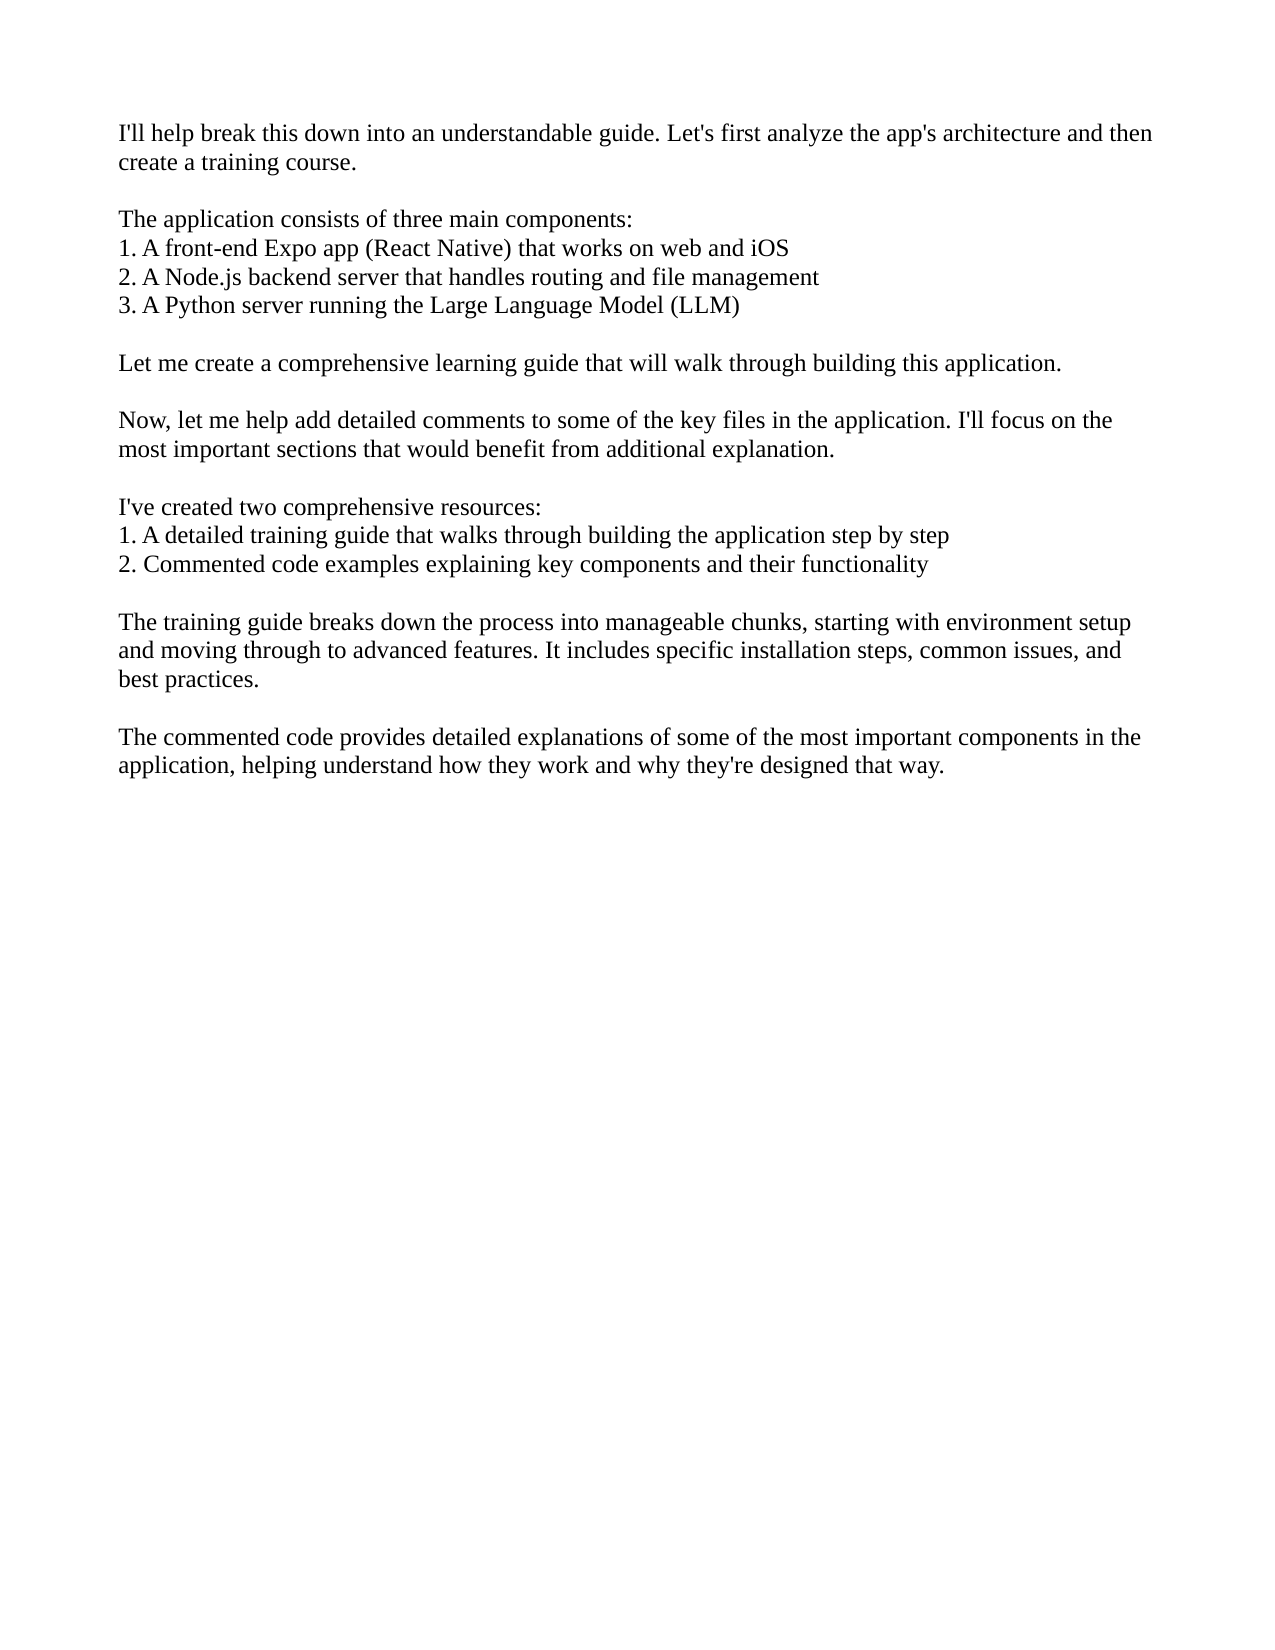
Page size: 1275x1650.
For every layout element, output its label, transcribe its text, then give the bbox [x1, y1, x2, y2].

text I'll help break this down into an understandable guide. Let's first analyze the app's architecture and then create a training course. [118, 118, 1157, 176]
text 2. Commented code examples explaining key components and their functionality [118, 549, 1157, 578]
text 1. A front-end Expo app (React Native) that works on web and iOS [118, 233, 1157, 262]
text Let me create a comprehensive learning guide that will walk through building this application. [118, 348, 1157, 377]
text The training guide breaks down the process into manageable chunks, starting with environment setup and moving through to advanced features. It includes specific installation steps, common issues, and best practices. [118, 607, 1157, 693]
text Now, let me help add detailed comments to some of the key files in the application. I'll focus on the most important sections that would benefit from additional explanation. [118, 406, 1157, 463]
text 3. A Python server running the Large Language Model (LLM) [118, 291, 1157, 319]
text The commented code provides detailed explanations of some of the most important components in the application, helping understand how they work and why they're designed that way. [118, 722, 1157, 779]
text 1. A detailed training guide that walks through building the application step by step [118, 521, 1157, 549]
text I've created two comprehensive resources: [118, 492, 1157, 521]
text 2. A Node.js backend server that handles routing and file management [118, 262, 1157, 291]
text The application consists of three main components: [118, 204, 1157, 233]
